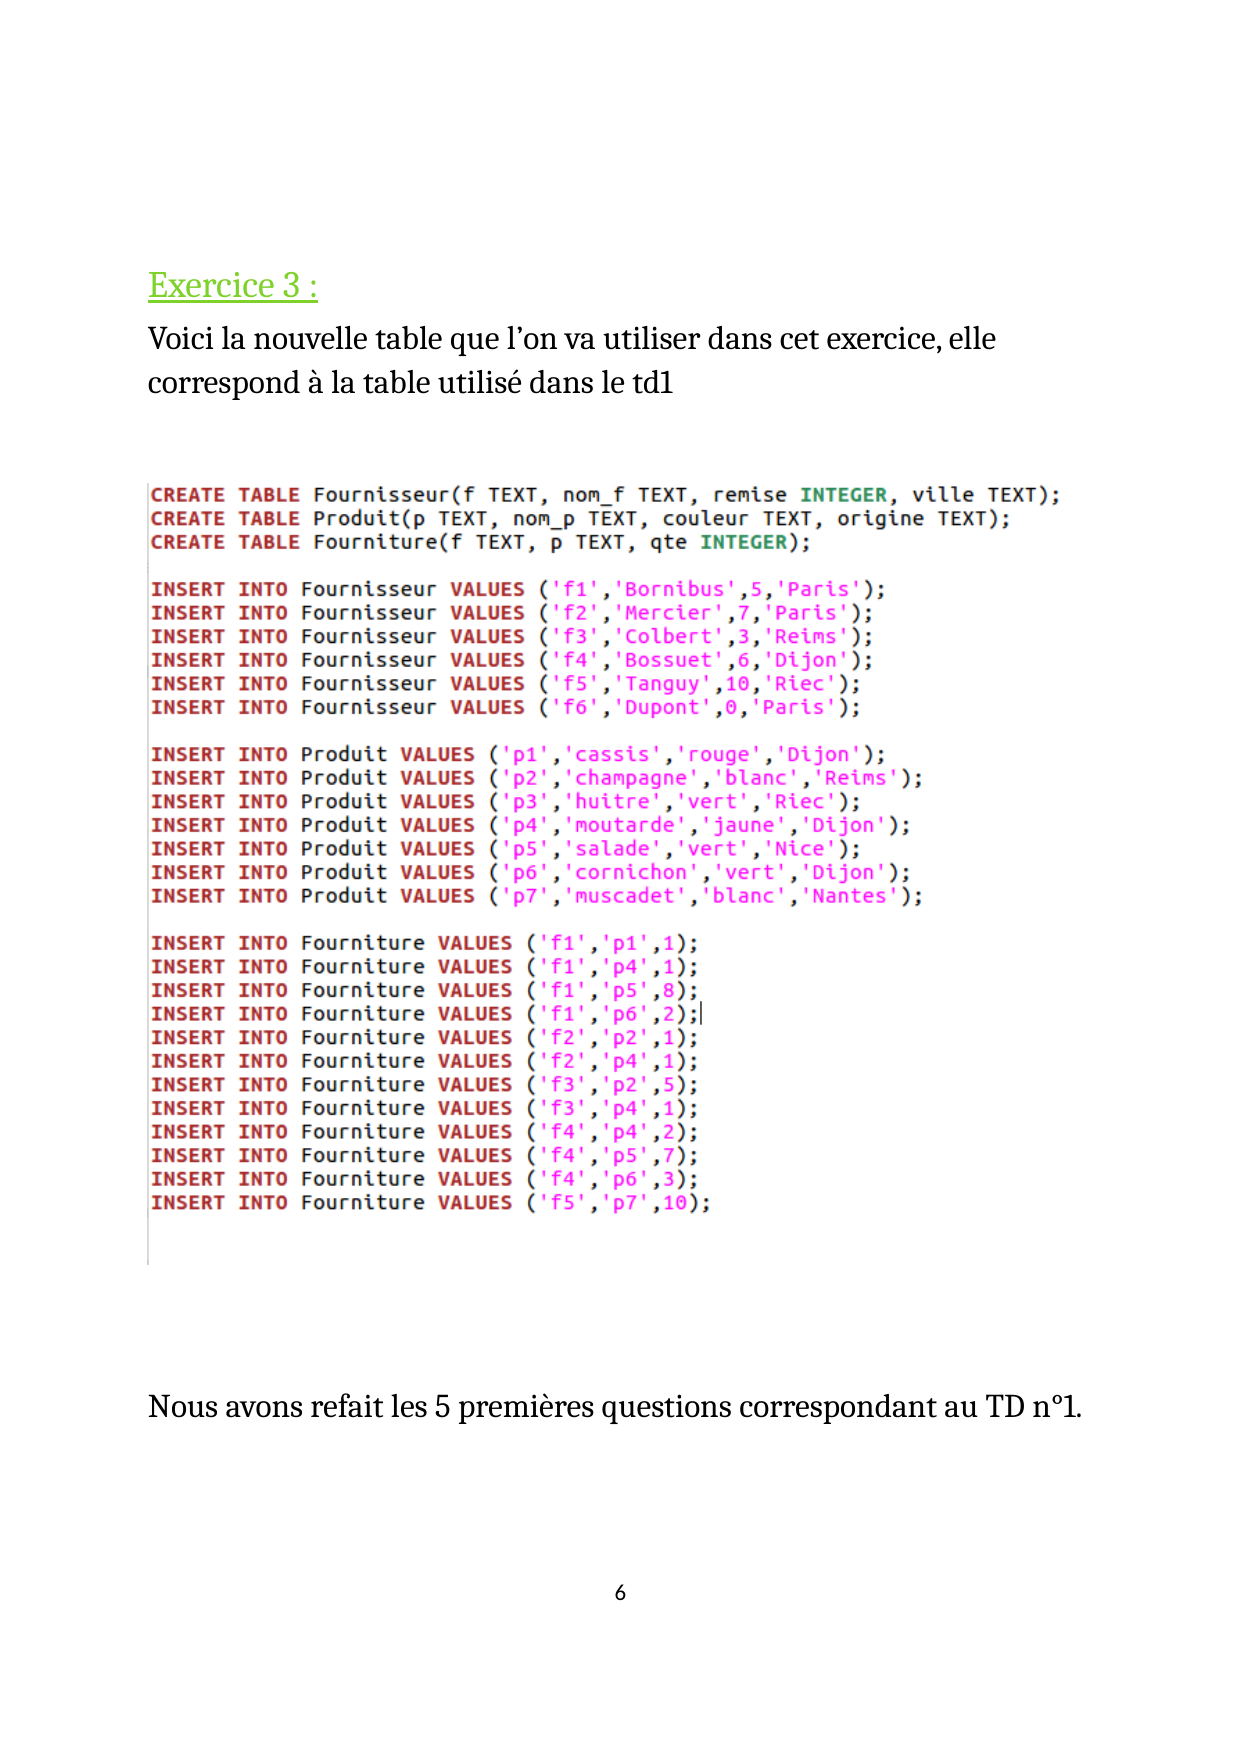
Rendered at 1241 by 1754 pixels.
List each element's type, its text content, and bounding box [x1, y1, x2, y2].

text Nous avons refait les 5 premières questions correspondant au TD n°1. [148, 1387, 1093, 1426]
picture [147, 483, 1093, 1265]
text Exercice 3 : [148, 264, 1093, 307]
text Voici la nouvelle table que l’on va utiliser dans cet exercice, elle correspond à la table utilisé dans le td1 [148, 319, 1093, 402]
